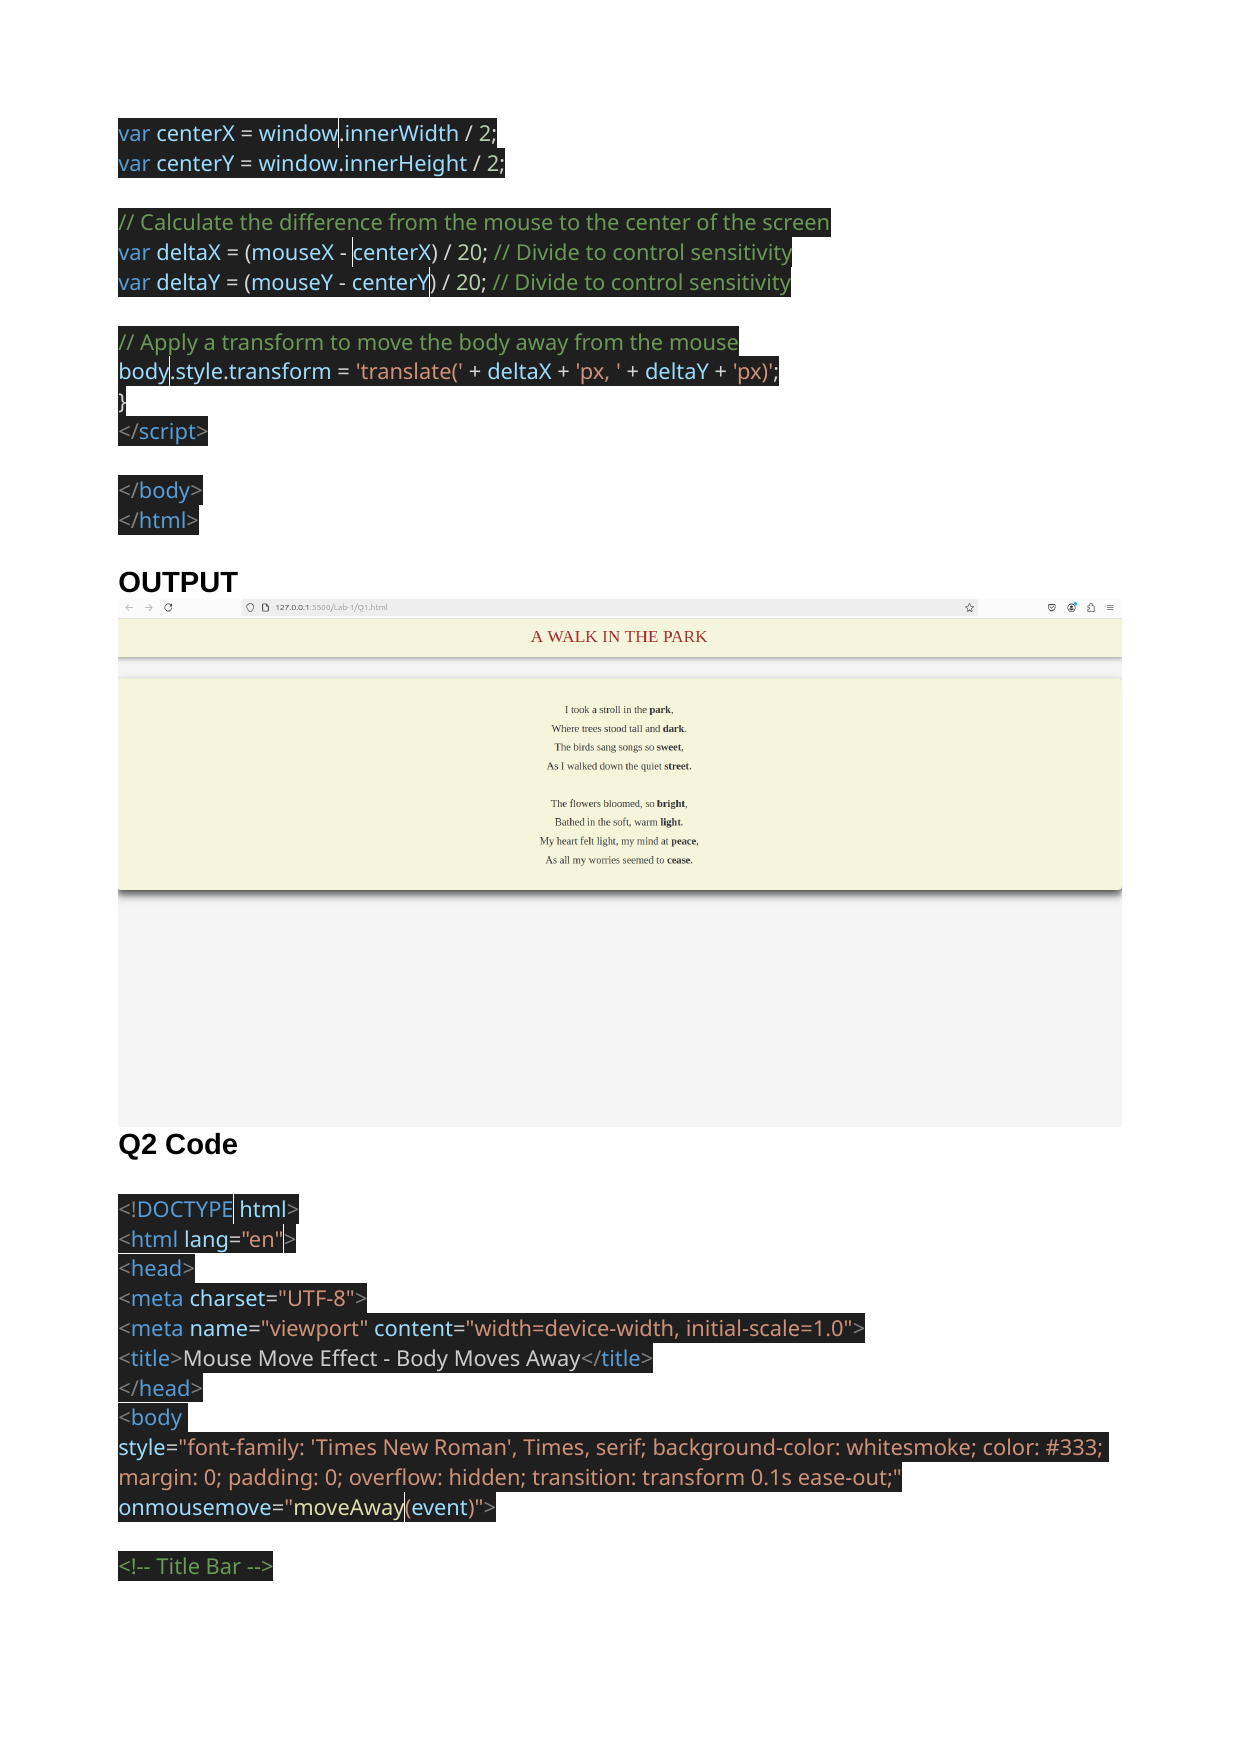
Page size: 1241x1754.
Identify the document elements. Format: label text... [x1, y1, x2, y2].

text } [118, 386, 1122, 416]
text var deltaX = (mouseX - centerX) / 20; // Divide to control sensitivity [118, 237, 1122, 267]
text </head> [118, 1373, 1122, 1402]
text <body [118, 1402, 1122, 1432]
picture [118, 598, 1123, 1127]
text var deltaY = (mouseY - centerY) / 20; // Divide to control sensitivity [118, 267, 1122, 297]
text OUTPUT [118, 565, 1122, 598]
text var centerX = window.innerWidth / 2; [118, 118, 1122, 148]
text </html> [118, 505, 1122, 535]
text var centerY = window.innerHeight / 2; [118, 148, 1122, 178]
text </body> [118, 475, 1122, 505]
text body.style.transform = 'translate(' + deltaX + 'px, ' + deltaY + 'px)'; [118, 356, 1122, 386]
text <!-- Title Bar --> [118, 1551, 1122, 1581]
text <meta charset="UTF-8"> [118, 1283, 1122, 1313]
text <!DOCTYPE html> [118, 1194, 1122, 1224]
text Q2 Code [118, 1127, 1122, 1160]
text onmousemove="moveAway(event)"> [118, 1492, 1122, 1522]
text <head> [118, 1253, 1122, 1283]
text <meta name="viewport" content="width=device-width, initial-scale=1.0"> [118, 1313, 1122, 1343]
text <html lang="en"> [118, 1224, 1122, 1253]
text </script> [118, 416, 1122, 446]
text style="font-family: 'Times New Roman', Times, serif; background-color: whitesmoke; color: #333; margin: 0; padding: 0; overflow: hidden; transition: transform 0.1s ease-out;" [118, 1432, 1122, 1492]
text <title>Mouse Move Effect - Body Moves Away</title> [118, 1343, 1122, 1373]
text // Calculate the difference from the mouse to the center of the screen [118, 207, 1122, 237]
text // Apply a transform to move the body away from the mouse [118, 326, 1122, 356]
